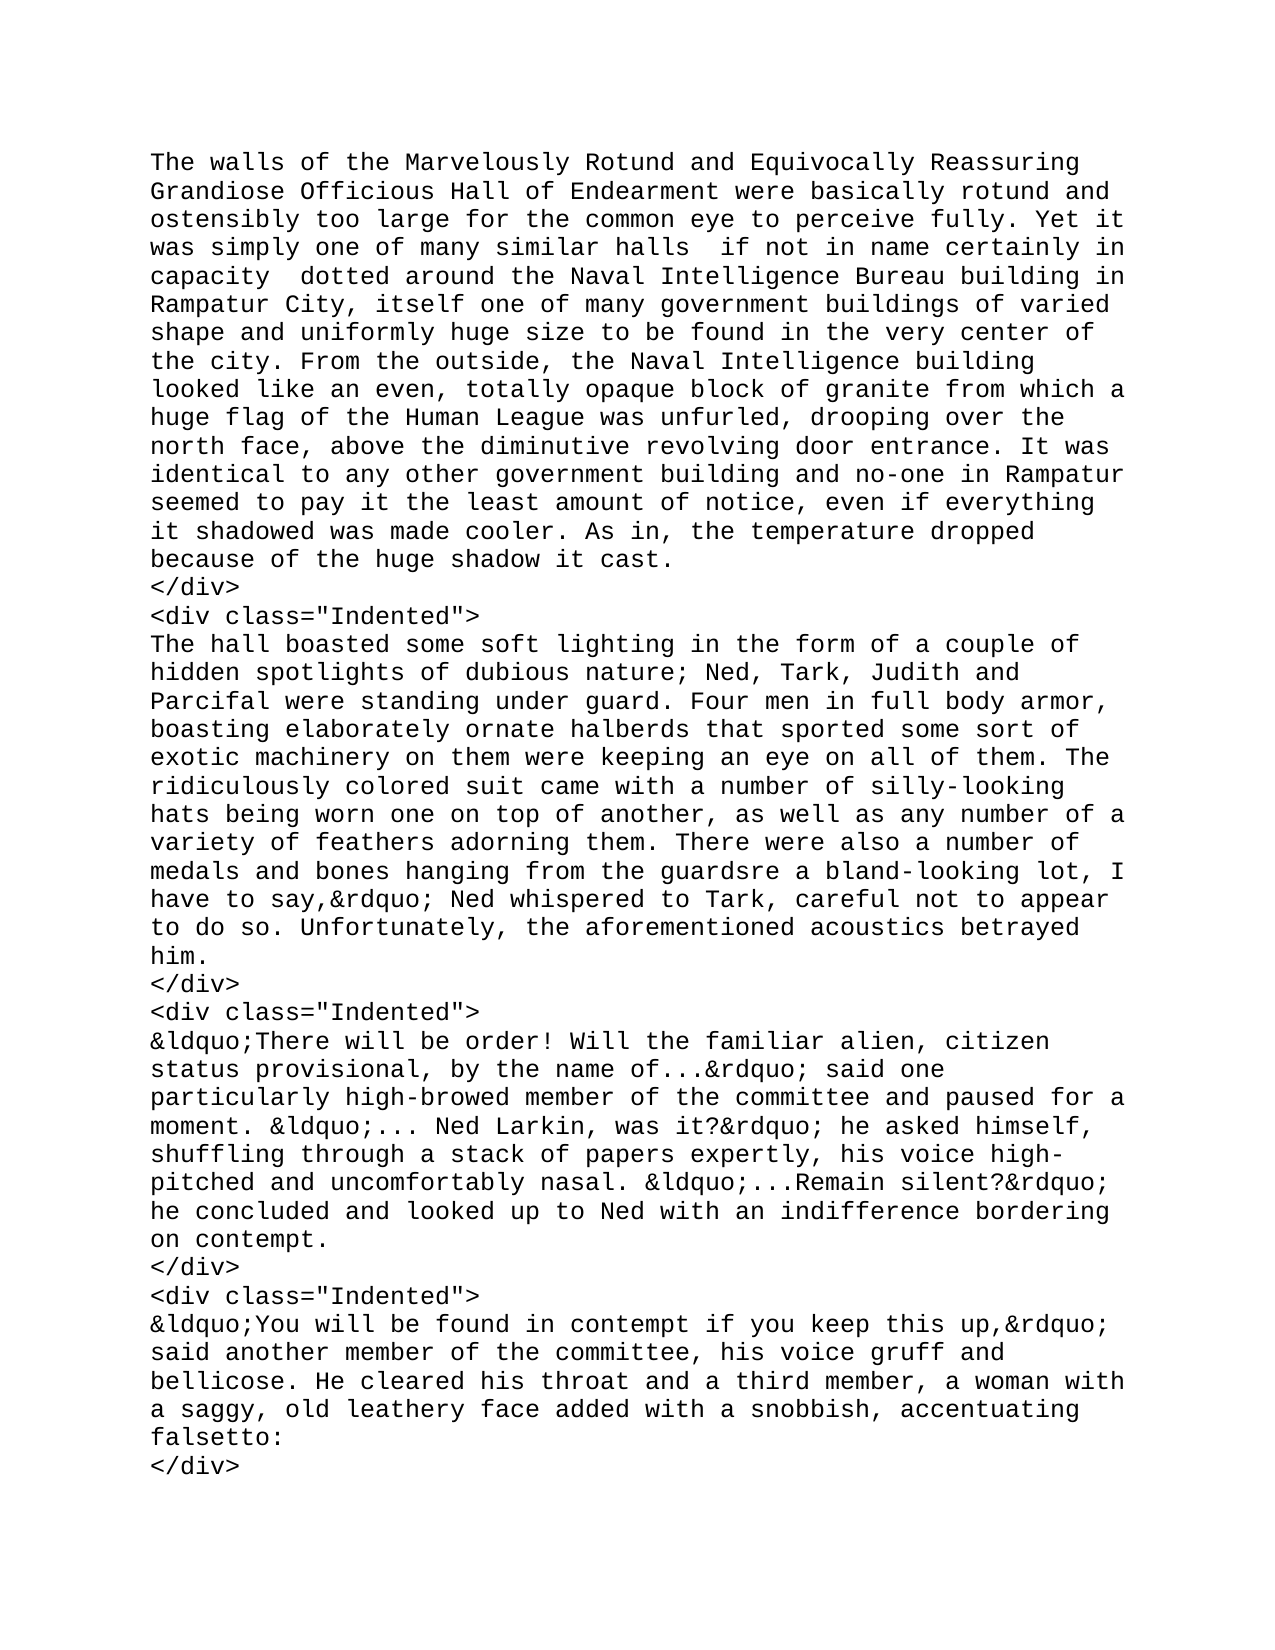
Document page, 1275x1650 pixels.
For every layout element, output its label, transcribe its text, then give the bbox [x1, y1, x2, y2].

text &ldquo;You will be found in contempt if you keep this up,&rdquo; said another member of the committee, his voice gruff and bellicose. He cleared his throat and a third member, a woman with a saggy, old leathery face added with a snobbish, accentuating falsetto: [150, 1312, 1125, 1453]
text </div> [150, 972, 1125, 1000]
text <div class="Indented"> [150, 603, 1125, 632]
text <div class="Indented"> [150, 1000, 1125, 1028]
text <div class="Indented"> [150, 1283, 1125, 1312]
text The hall boasted some soft lighting in the form of a couple of hidden spotlights of dubious nature; Ned, Tark, Judith and Parcifal were standing under guard. Four men in full body armor, boasting elaborately ornate halberds that sported some sort of exotic machinery on them were keeping an eye on all of them. The ridiculously colored suit came with a number of silly-looking hats being worn one on top of another, as well as any number of a variety of feathers adorning them. There were also a number of medals and bones hanging from the guardsre a bland-looking lot, I have to say,&rdquo; Ned whispered to Tark, careful not to appear to do so. Unfortunately, the aforementioned acoustics betrayed him. [150, 632, 1125, 972]
text </div> [150, 1453, 1125, 1482]
text </div> [150, 1255, 1125, 1283]
text &ldquo;There will be order! Will the familiar alien, citizen status provisional, by the name of...&rdquo; said one particularly high-browed member of the committee and paused for a moment. &ldquo;... Ned Larkin, was it?&rdquo; he asked himself, shuffling through a stack of papers expertly, his voice high-pitched and uncomfortably nasal. &ldquo;...Remain silent?&rdquo; he concluded and looked up to Ned with an indifference bordering on contempt. [150, 1028, 1125, 1255]
text The walls of the Marvelously Rotund and Equivocally Reassuring Grandiose Officious Hall of Endearment were basically rotund and ostensibly too large for the common eye to perceive fully. Yet it was simply one of many similar halls if not in name certainly in capacity dotted around the Naval Intelligence Bureau building in Rampatur City, itself one of many government buildings of varied shape and uniformly huge size to be found in the very center of the city. From the outside, the Naval Intelligence building looked like an even, totally opaque block of granite from which a huge flag of the Human League was unfurled, drooping over the north face, above the diminutive revolving door entrance. It was identical to any other government building and no-one in Rampatur seemed to pay it the least amount of notice, even if everything it shadowed was made cooler. As in, the temperature dropped because of the huge shadow it cast. [150, 150, 1125, 575]
text </div> [150, 575, 1125, 603]
